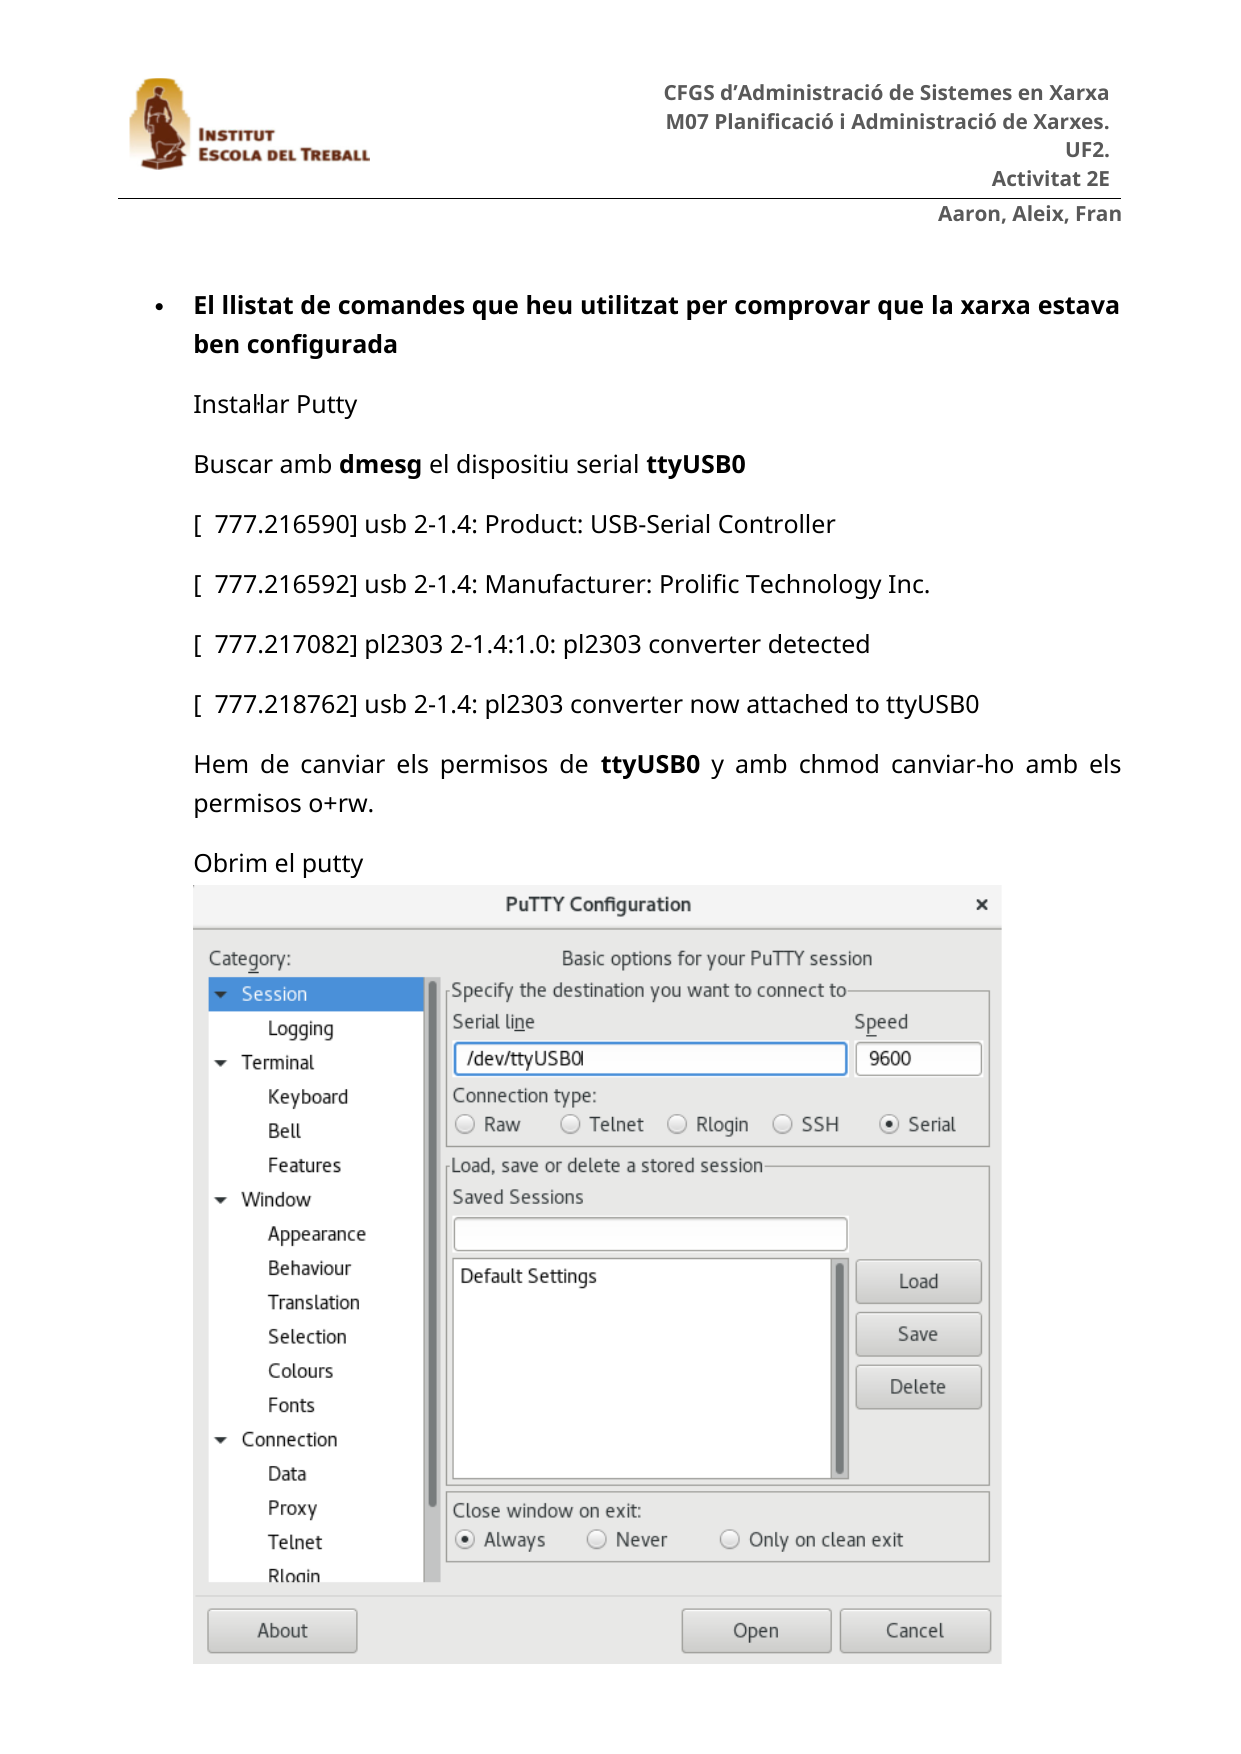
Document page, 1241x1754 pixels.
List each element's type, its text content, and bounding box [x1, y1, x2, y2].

list [ 777.217082] pl2303 2-1.4:1.0: pl2303 converter detected [193, 627, 1122, 661]
list Obrim el putty [193, 846, 1122, 880]
picture [193, 885, 1002, 1664]
list [ 777.216592] usb 2-1.4: Manufacturer: Prolific Technology Inc. [193, 567, 1122, 601]
list Hem de canviar els permisos de ttyUSB0 y amb chmod canviar-ho amb els permisos o+rw. [193, 747, 1122, 820]
picture [129, 78, 370, 170]
list [ 777.216590] usb 2-1.4: Product: USB-Serial Controller [193, 507, 1122, 541]
list El llistat de comandes que heu utilitzat per comprovar que la xarxa estava ben configurada [156, 287, 1122, 361]
list [ 777.218762] usb 2-1.4: pl2303 converter now attached to ttyUSB0 [193, 687, 1122, 721]
list Buscar amb dmesg el dispositiu serial ttyUSB0 [193, 447, 1122, 481]
list Instal·lar Putty [193, 387, 1122, 421]
